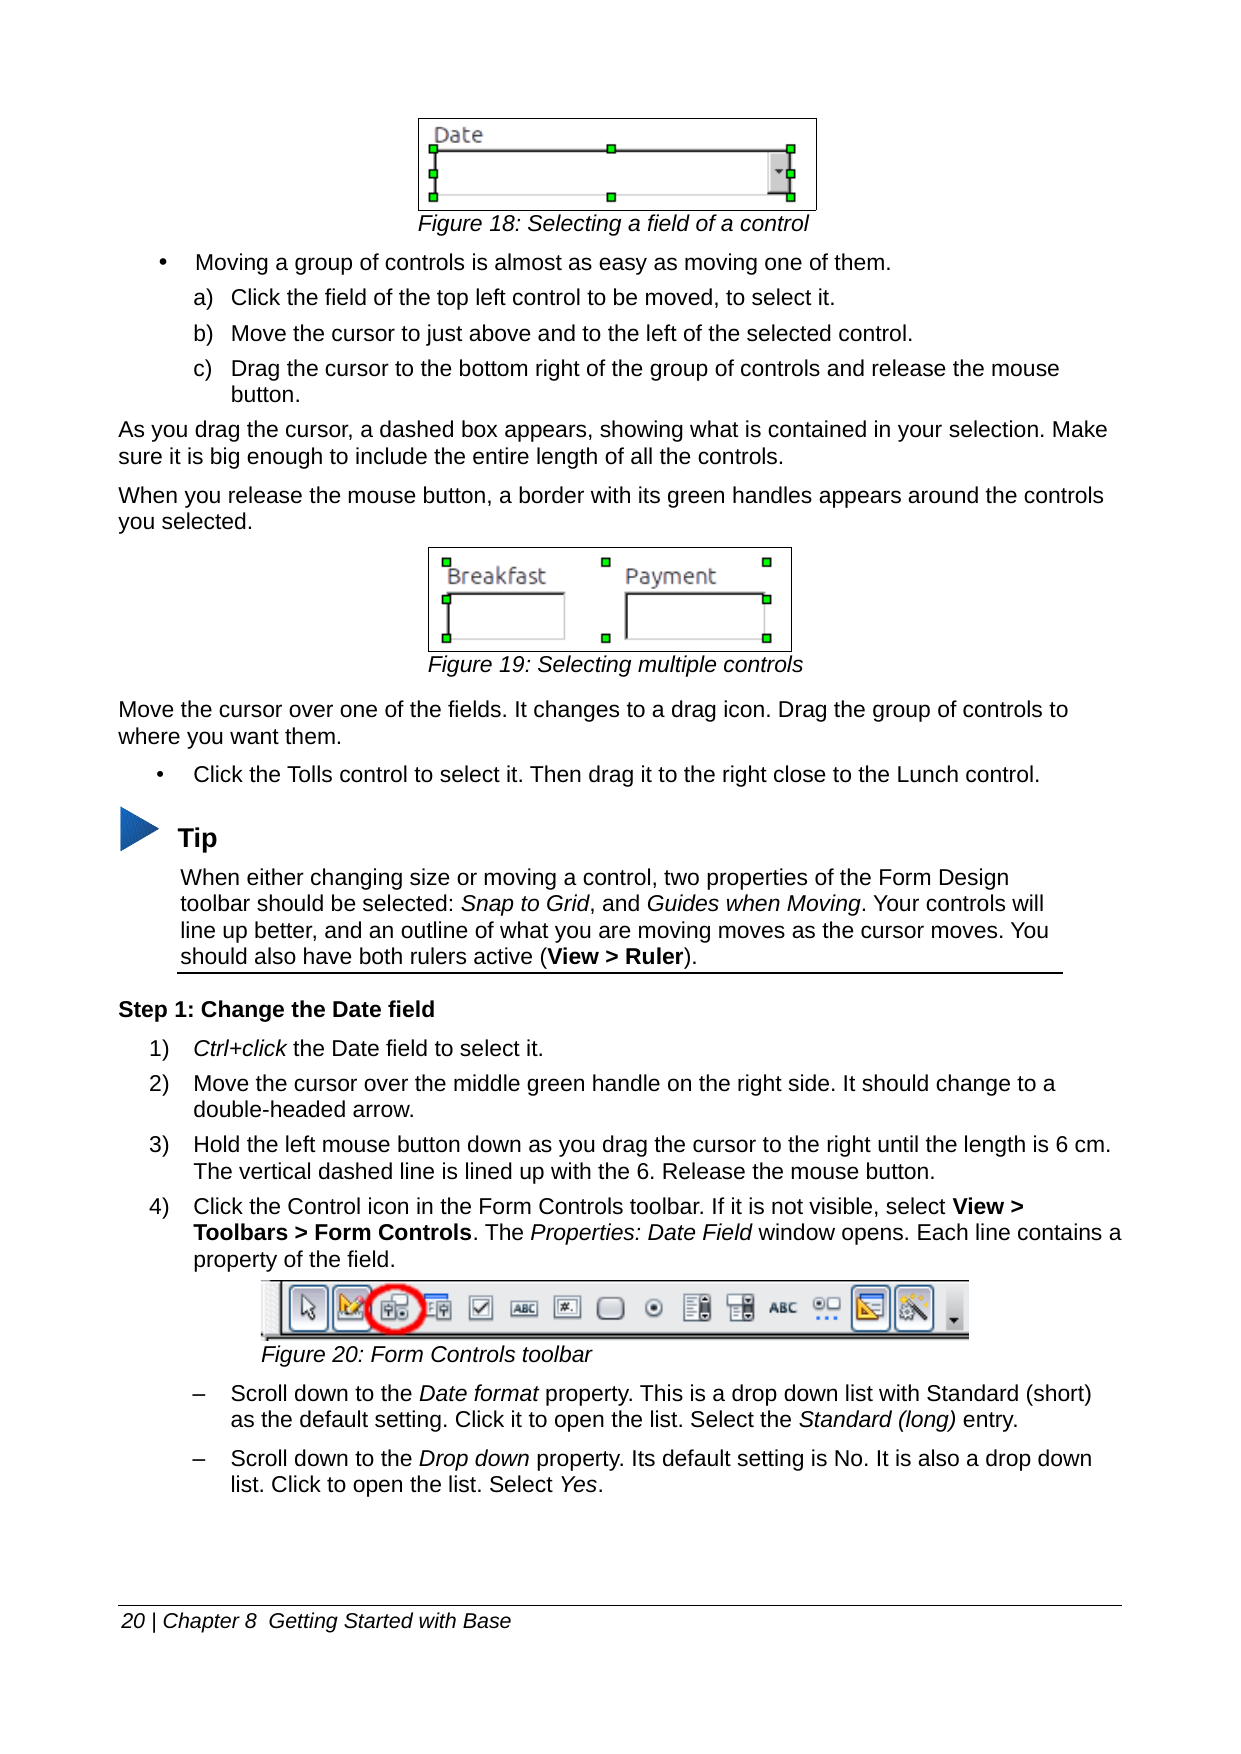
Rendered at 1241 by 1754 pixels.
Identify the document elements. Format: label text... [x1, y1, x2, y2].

text Figure 19: Selecting multiple controls [428, 651, 813, 678]
list Drag the cursor to the bottom right of the group of controls and release the mouse button. [193, 355, 1122, 407]
text Figure 20: Form Controls toolbar [261, 1341, 979, 1367]
text When either changing size or moving a control, two properties of the Form Design toolbar should be selected: Snap to Grid, and Guides when Moving. Your controls will line up better, and an outline of what you are moving moves as the cursor moves. You should also have both rulers active (View > Ruler). [177, 861, 1063, 972]
picture [419, 119, 816, 210]
list Click the Control icon in the Form Controls toolbar. If it is not visible, select View > Toolbars > Form Controls. The Properties: Date Field window opens. Each line contains a property of the field. [169, 1193, 1122, 1272]
text Figure 18: Selecting a field of a control [418, 210, 822, 237]
list Click the Tolls control to select it. Then drag it to the right close to the Lunch control. [156, 761, 1122, 788]
text Move the cursor over one of the fields. It changes to a drag icon. Drag the group of controls to where you want them. [118, 696, 1122, 749]
list Scroll down to the Date format property. This is a drop down list with Standard (short) as the default setting. Click it to open the list. Select the Standard (long) entry. [192, 1380, 1122, 1433]
list Move the cursor to just above and to the left of the selected control. [193, 319, 1122, 346]
list Ctrl+click the Date field to select it. [169, 1034, 1122, 1061]
list Hold the left mouse button down as you drag the cursor to the right until the length is 6 cm. The vertical dashed line is lined up with the 6. Release the mouse button. [169, 1131, 1122, 1184]
subtitle Tip [118, 804, 1122, 853]
text As you drag the cursor, a dashed box appears, showing what is contained in your selection. Make sure it is big enough to include the entire length of all the controls. [118, 416, 1122, 469]
picture [429, 548, 791, 651]
text When you release the mouse button, a border with its green handles appears around the controls you selected. [118, 482, 1122, 534]
picture [260, 1280, 969, 1341]
list Moving a group of controls is almost as easy as moving one of them. [156, 249, 1122, 276]
text Step 1: Change the Date field [118, 996, 1122, 1022]
list Click the field of the top left control to be moved, to select it. [193, 284, 1122, 311]
list Move the cursor over the middle green handle on the right side. It should change to a double-headed arrow. [169, 1070, 1122, 1122]
list Scroll down to the Drop down property. Its default setting is No. It is also a drop down list. Click to open the list. Select Yes. [192, 1444, 1122, 1497]
